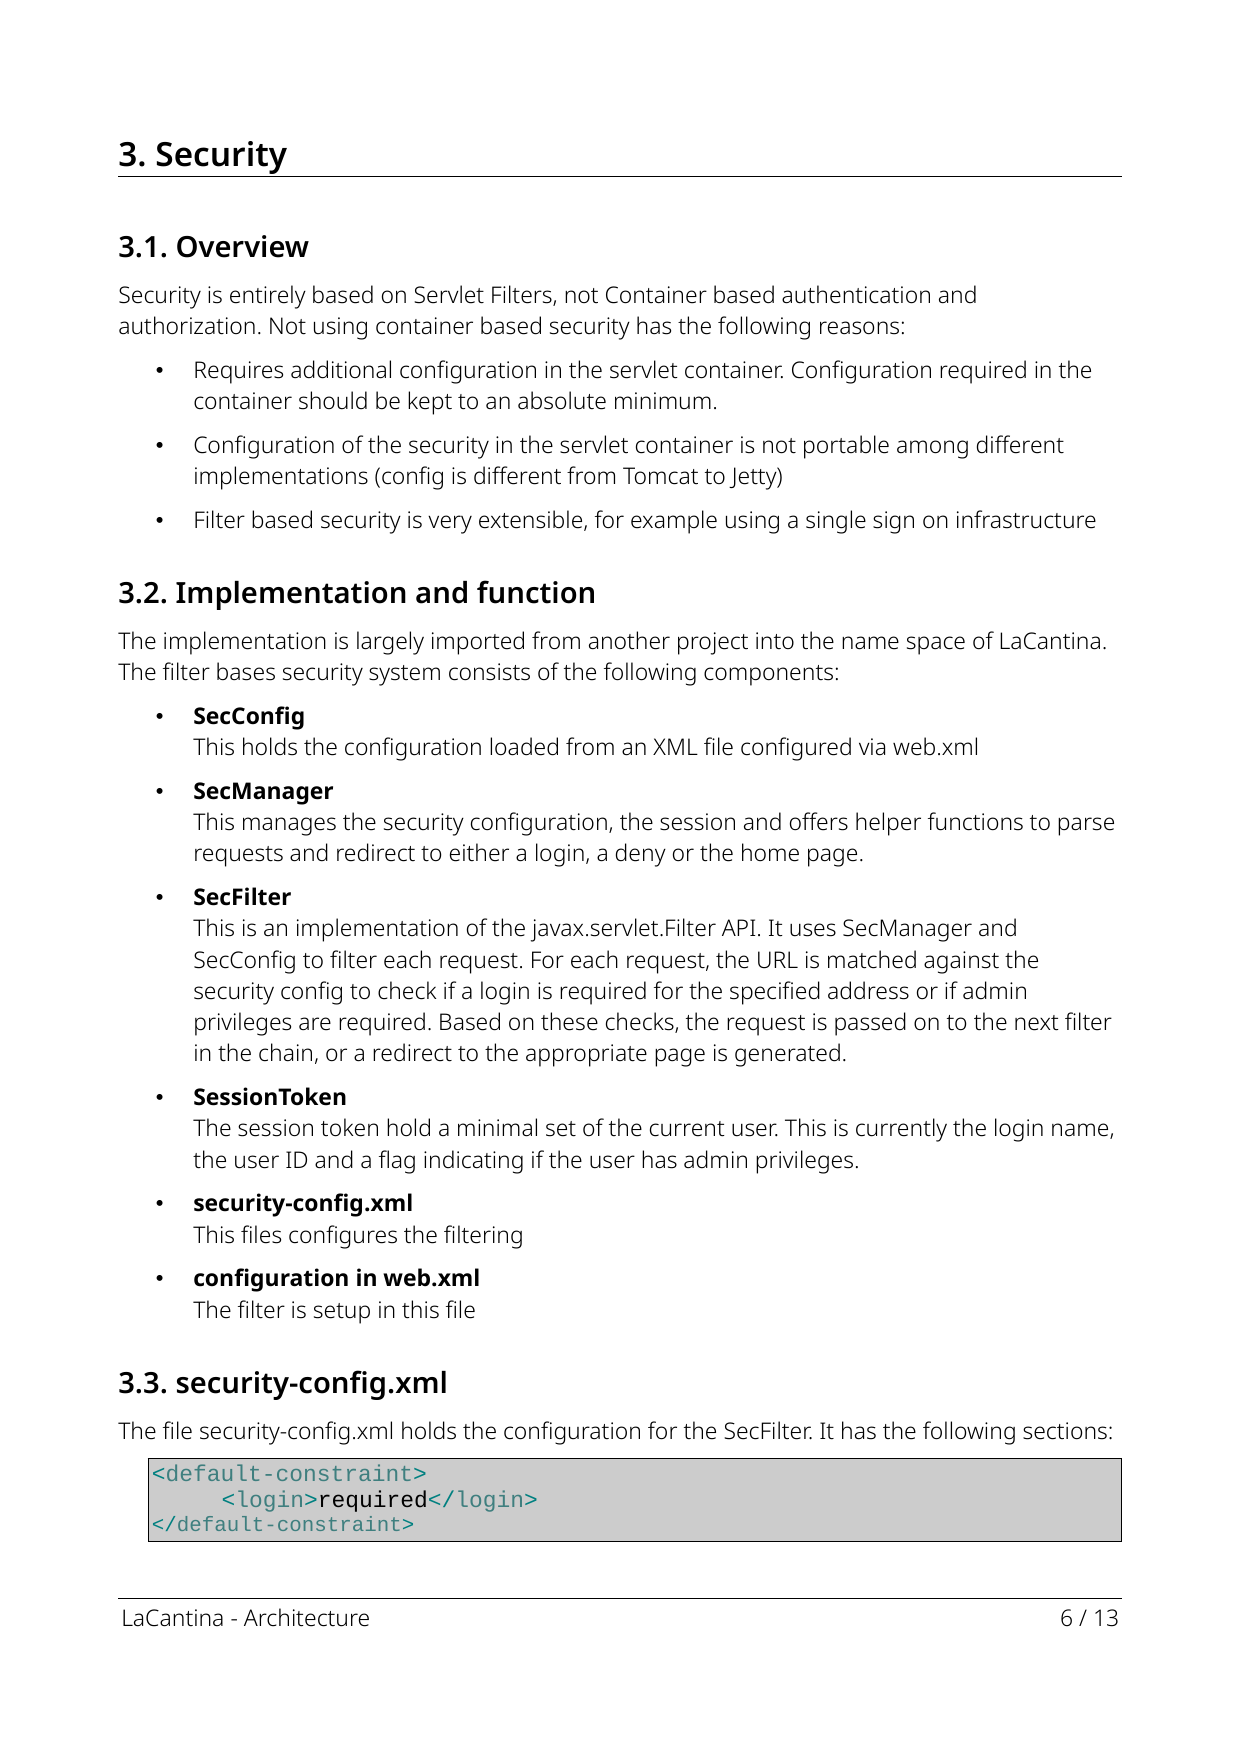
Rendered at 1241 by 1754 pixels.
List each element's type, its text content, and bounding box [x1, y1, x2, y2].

list SecConfig This holds the configuration loaded from an XML file configured via web.xml [156, 700, 1122, 762]
subtitle Security [118, 131, 1122, 176]
subtitle Overview [118, 227, 1122, 266]
list SecManager This manages the security configuration, the session and offers helper functions to parse requests and redirect to either a login, a deny or the home page. [156, 775, 1122, 869]
list Configuration of the security in the servlet container is not portable among different implementations (config is different from Tomcat to Jetty) [156, 429, 1122, 491]
subtitle security-config.xml [118, 1362, 1122, 1402]
text The implementation is largely imported from another project into the name space of LaCantina. The filter bases security system consists of the following components: [118, 625, 1122, 687]
list security-config.xml This files configures the filtering [156, 1187, 1122, 1250]
text The file security-config.xml holds the configuration for the SecFilter. It has the following sections: [118, 1414, 1122, 1446]
list SessionToken The session token hold a minimal set of the current user. This is currently the login name, the user ID and a flag indicating if the user has admin privileges. [156, 1081, 1122, 1175]
list SecFilter This is an implementation of the javax.servlet.Filter API. It uses SecManager and SecConfig to filter each request. For each request, the URL is matched against the security config to check if a login is required for the specified address or if admin privileges are required. Based on these checks, the request is passed on to the next filter in the chain, or a redirect to the appropriate page is generated. [156, 881, 1122, 1069]
text <login>required</login> [149, 1484, 1121, 1510]
text </default-constraint> [149, 1510, 1121, 1541]
text Security is entirely based on Servlet Filters, not Container based authentication and authorization. Not using container based security has the following reasons: [118, 279, 1122, 341]
list Filter based security is very extensible, for example using a single sign on infrastructure [156, 504, 1122, 535]
list Requires additional configuration in the servlet container. Configuration required in the container should be kept to an absolute minimum. [156, 354, 1122, 416]
text <default-constraint> [149, 1459, 1121, 1484]
list configuration in web.xml The filter is setup in this file [156, 1262, 1122, 1325]
subtitle Implementation and function [118, 573, 1122, 612]
